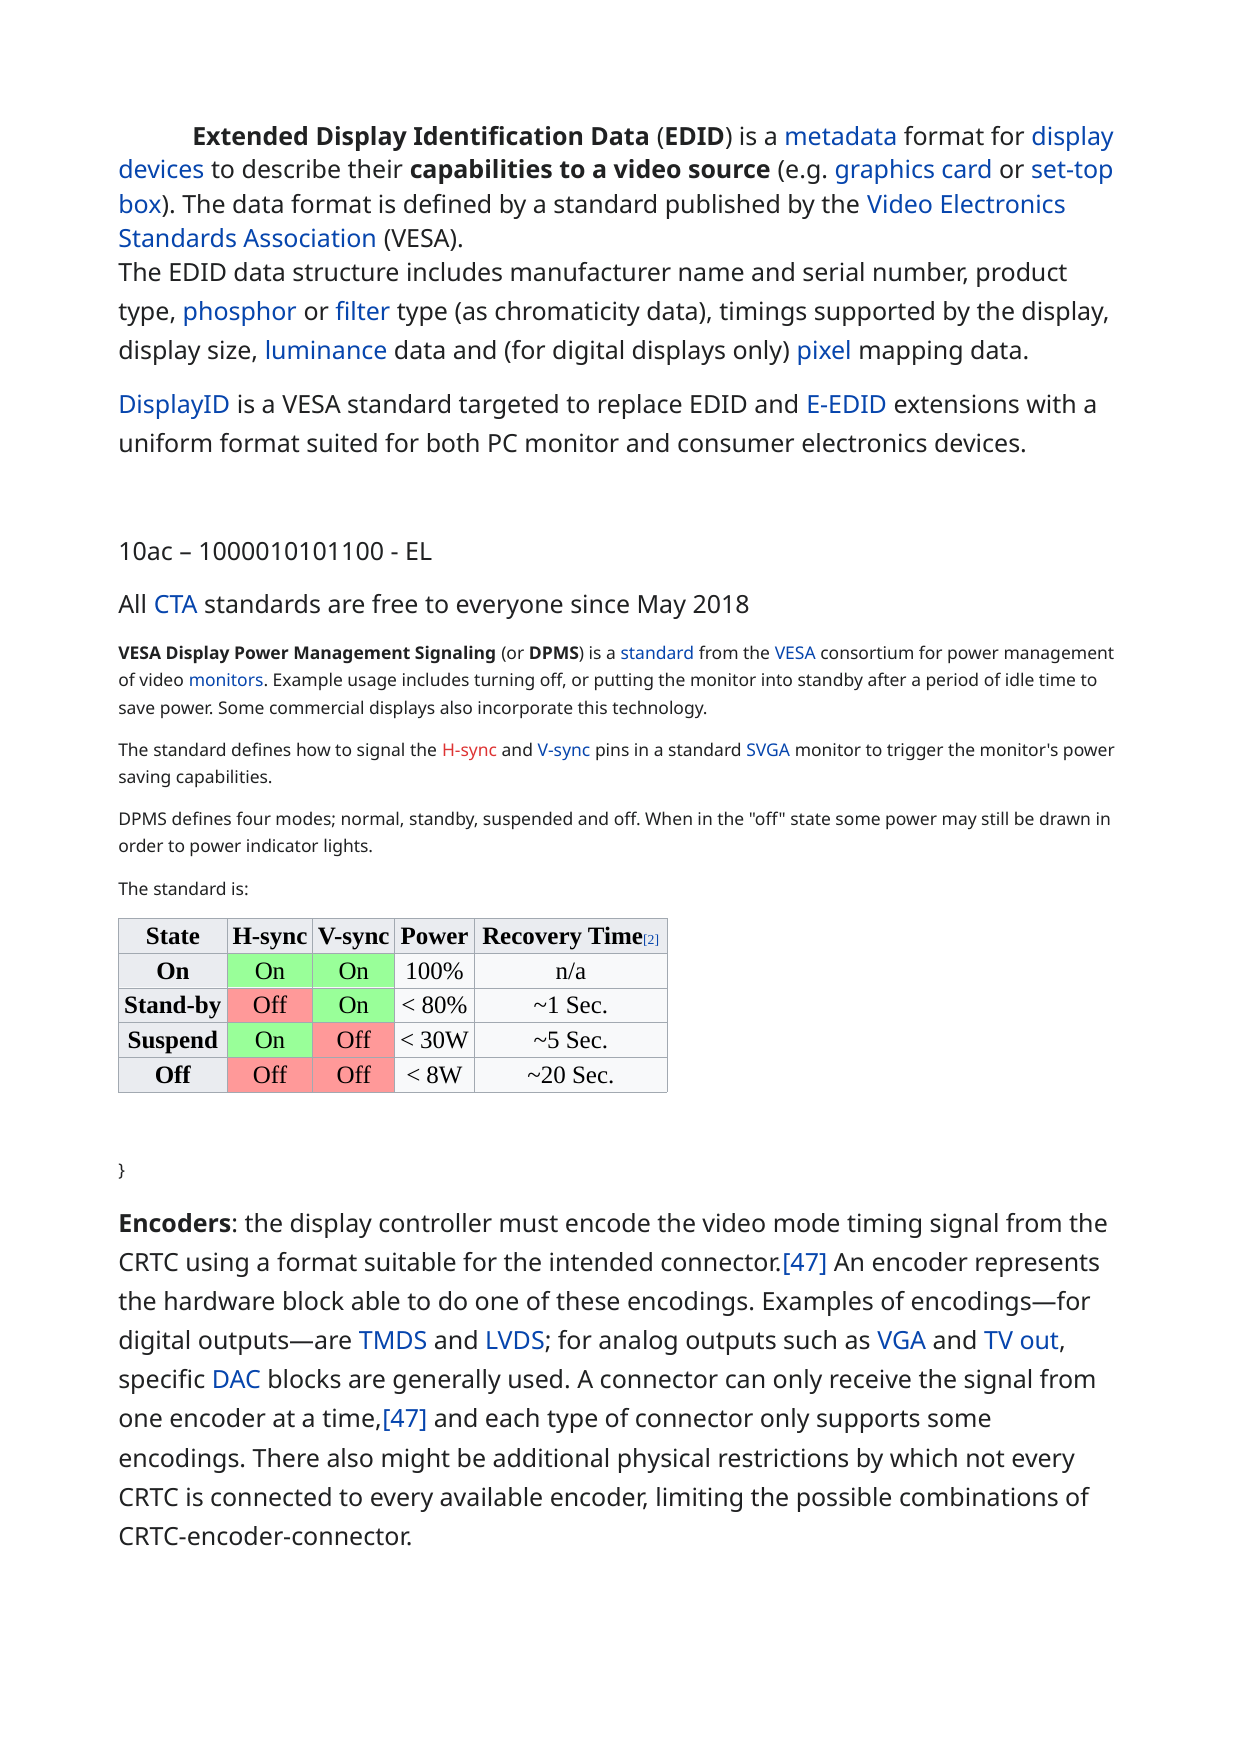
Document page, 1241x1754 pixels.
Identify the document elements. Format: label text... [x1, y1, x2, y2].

table_cell < 8W [395, 1058, 474, 1092]
table_cell Off [228, 989, 312, 1022]
text DPMS defines four modes; normal, standby, suspended and off. When in the "off" state some power may still be drawn in order to power indicator lights. [118, 807, 1122, 858]
text Extended Display Identification Data (EDID) is a metadata format for display devices to describe their capabilities to a video source (e.g. graphics card or set-top box). The data format is defined by a standard published by the Video Electronics Standards Association (VESA). [118, 118, 1122, 254]
table_cell Off [119, 1058, 227, 1092]
text VESA Display Power Management Signaling (or DPMS) is a standard from the VESA consortium for power management of video monitors. Example usage includes turning off, or putting the monitor into standby after a period of idle time to save power. Some commercial displays also incorporate this technology. [118, 641, 1122, 719]
table_header V-sync [313, 919, 394, 953]
table_cell On [313, 989, 394, 1022]
table_cell < 30W [395, 1023, 474, 1057]
table_cell Off [228, 1058, 312, 1092]
table_header Power [395, 919, 474, 953]
table_cell < 80% [395, 989, 474, 1022]
table_cell Off [313, 1023, 394, 1057]
text The standard defines how to signal the H-sync and V-sync pins in a standard SVGA monitor to trigger the monitor's power saving capabilities. [118, 737, 1122, 789]
text All CTA standards are free to everyone since May 2018 [118, 587, 1122, 621]
table_header H-sync [228, 919, 312, 953]
table_cell n/a [475, 954, 667, 987]
table_cell ~1 Sec. [475, 989, 667, 1022]
table_cell ~20 Sec. [475, 1058, 667, 1092]
text DisplayID is a VESA standard targeted to replace EDID and E-EDID extensions with a uniform format suited for both PC monitor and consumer electronics devices. [118, 386, 1122, 460]
table_cell On [313, 954, 394, 987]
table_cell Stand-by [119, 989, 227, 1022]
table_header Recovery Time[2] [475, 919, 667, 953]
table_cell Suspend [119, 1023, 227, 1057]
text The standard is: [118, 876, 1122, 900]
text } [118, 1157, 1122, 1181]
text The EDID data structure includes manufacturer name and serial number, product type, phosphor or filter type (as chromaticity data), timings supported by the display, display size, luminance data and (for digital displays only) pixel mapping data. [118, 254, 1122, 367]
table_cell ~5 Sec. [475, 1023, 667, 1057]
table_cell On [119, 954, 227, 987]
table_header State [119, 919, 227, 953]
table_cell 100% [395, 954, 474, 987]
text Encoders: the display controller must encode the video mode timing signal from the CRTC using a format suitable for the intended connector.[47] An encoder represents the hardware block able to do one of these encodings. Examples of encodings—for digital outputs—are TMDS and LVDS; for analog outputs such as VGA and TV out, specific DAC blocks are generally used. A connector can only receive the signal from one encoder at a time,[47] and each type of connector only supports some encodings. There also might be additional physical restrictions by which not every CRTC is connected to every available encoder, limiting the possible combinations of CRTC-encoder-connector. [118, 1205, 1122, 1553]
text 10ac – 1000010101100 - EL [118, 533, 1122, 567]
table_cell On [228, 954, 312, 987]
table_cell On [228, 1023, 312, 1057]
table_cell Off [313, 1058, 394, 1092]
